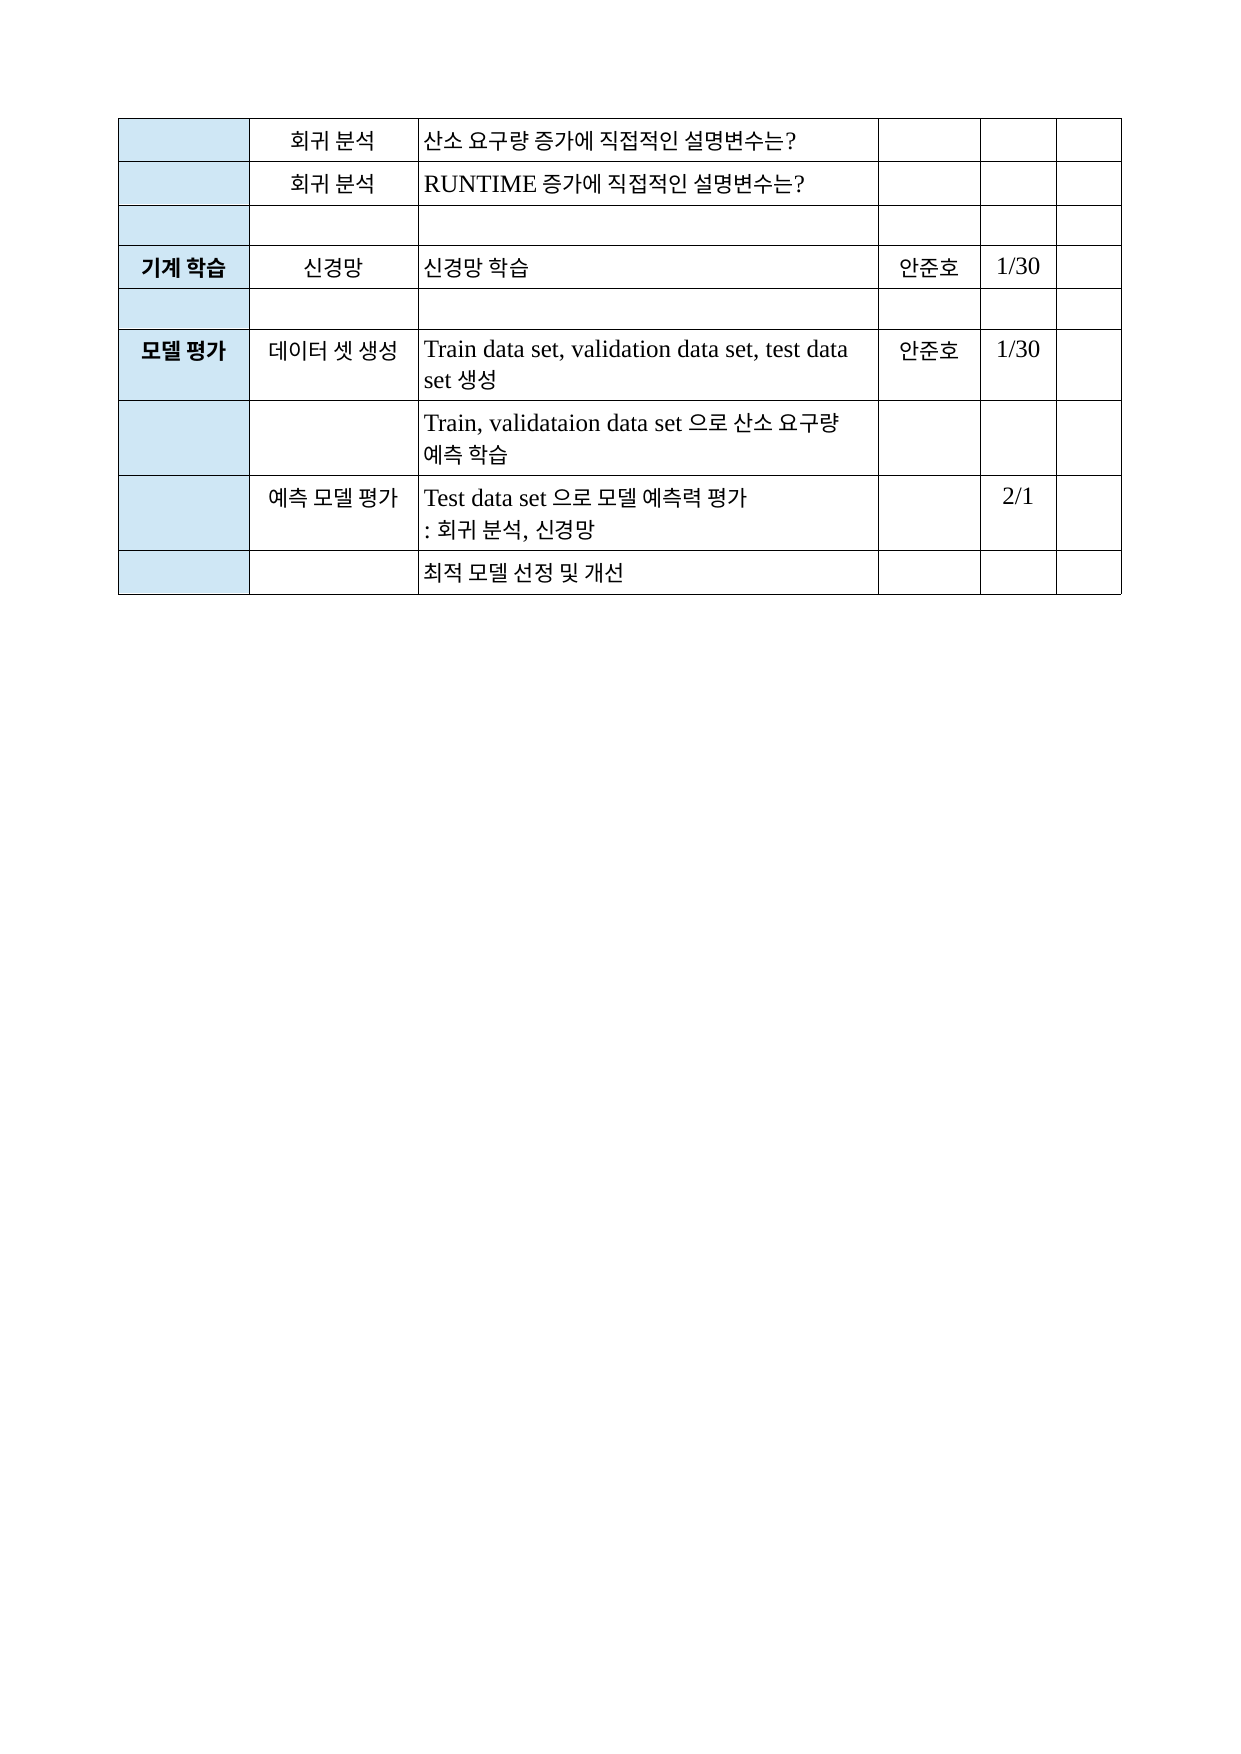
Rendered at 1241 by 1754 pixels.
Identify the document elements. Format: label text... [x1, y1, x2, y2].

table_cell [981, 119, 1056, 161]
table_cell [419, 206, 878, 245]
table_cell 1/30 [981, 330, 1056, 400]
table_cell [119, 119, 249, 161]
table_cell 기계 학습 [119, 246, 249, 288]
table_cell RUNTIME증가에 직접적인 설명변수는? [419, 162, 878, 204]
table_cell Train data set, validation data set, test data set 생성 [419, 330, 878, 400]
table_cell [1057, 476, 1121, 550]
table_cell Test data set으로 모델 예측력 평가 : 회귀 분석, 신경망 [419, 476, 878, 550]
table_cell [1057, 119, 1121, 161]
table_cell [879, 162, 980, 204]
table_cell 안준호 [879, 246, 980, 288]
table_cell [879, 476, 980, 550]
table_cell [1057, 162, 1121, 204]
table_cell [1057, 206, 1121, 245]
table_cell 신경망 [250, 246, 418, 288]
table_cell [419, 289, 878, 328]
table_cell [119, 401, 249, 475]
table_cell 신경망 학습 [419, 246, 878, 288]
table_cell 모델 평가 [119, 330, 249, 400]
table_cell 2/1 [981, 476, 1056, 550]
table_cell [119, 206, 249, 245]
table_cell [250, 551, 418, 593]
table_cell [981, 206, 1056, 245]
table_cell [1057, 401, 1121, 475]
table_cell 회귀 분석 [250, 119, 418, 161]
table_cell 1/30 [981, 246, 1056, 288]
table_cell [981, 289, 1056, 328]
table_cell [981, 551, 1056, 593]
table_cell [1057, 330, 1121, 400]
table_cell [981, 162, 1056, 204]
table_cell [879, 401, 980, 475]
table_cell [879, 551, 980, 593]
table_cell 안준호 [879, 330, 980, 400]
table_cell [981, 401, 1056, 475]
table_cell 데이터 셋 생성 [250, 330, 418, 400]
table_cell [119, 289, 249, 328]
table_cell Train, validataion data set 으로 산소 요구량 예측 학습 [419, 401, 878, 475]
table_cell [1057, 246, 1121, 288]
table_cell [250, 206, 418, 245]
table_cell [119, 476, 249, 550]
table_cell [1057, 289, 1121, 328]
table_cell [250, 401, 418, 475]
table_cell 회귀 분석 [250, 162, 418, 204]
table_cell 예측 모델 평가 [250, 476, 418, 550]
table_cell 최적 모델 선정 및 개선 [419, 551, 878, 593]
table_cell [1057, 551, 1121, 593]
table_cell [879, 119, 980, 161]
table_cell [879, 206, 980, 245]
table_cell [250, 289, 418, 328]
table_cell 산소 요구량 증가에 직접적인 설명변수는? [419, 119, 878, 161]
table_cell [879, 289, 980, 328]
table_cell [119, 162, 249, 204]
table_cell [119, 551, 249, 593]
